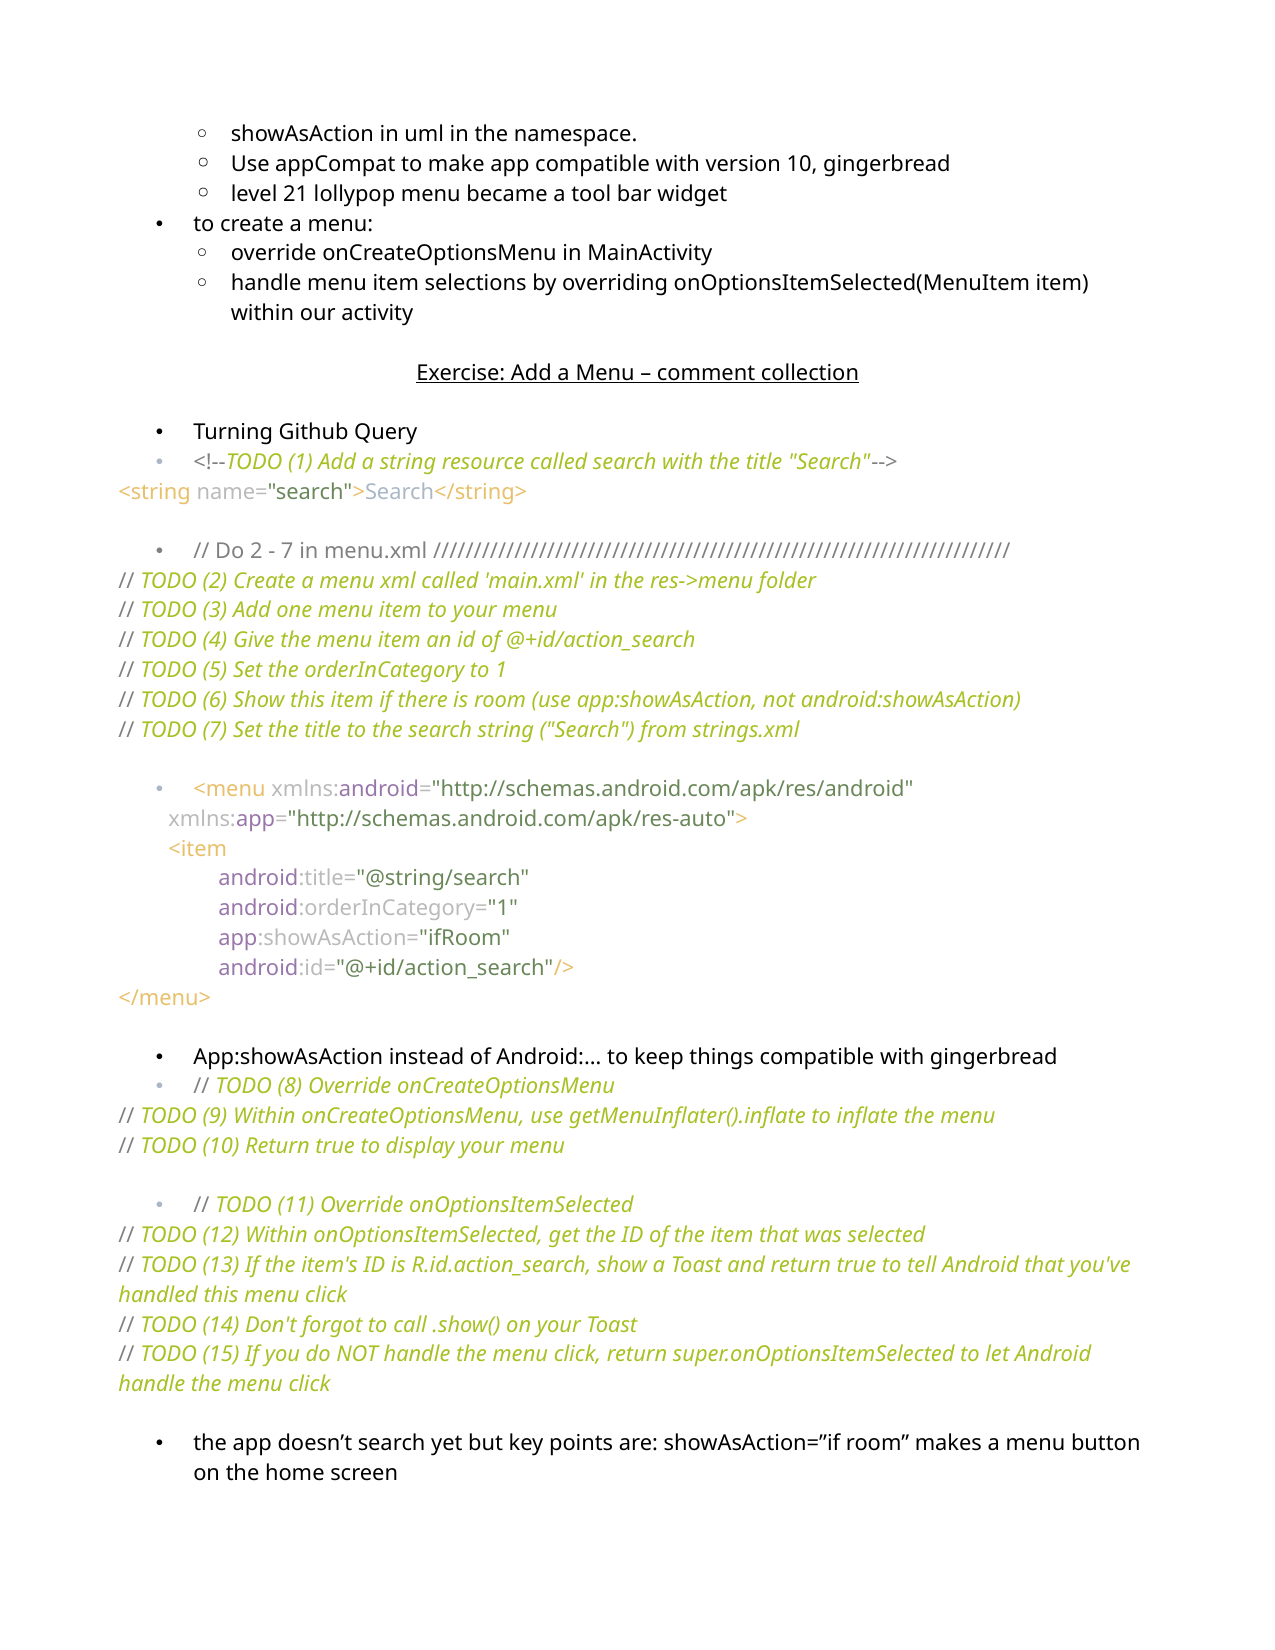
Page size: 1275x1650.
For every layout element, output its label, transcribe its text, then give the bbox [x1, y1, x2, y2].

text </menu> [118, 981, 1157, 1011]
list App:showAsAction instead of Android:… to keep things compatible with gingerbread [156, 1041, 1157, 1071]
text // TODO (7) Set the title to the search string ("Search") from strings.xml [118, 714, 1157, 743]
list to create a menu: [156, 207, 1157, 237]
text xmlns:app="http://schemas.android.com/apk/res-auto"> [118, 803, 1157, 832]
text // TODO (15) If you do NOT handle the menu click, return super.onOptionsItemSelected to let Android handle the menu click [118, 1338, 1157, 1398]
text android:id="@+id/action_search"/> [118, 952, 1157, 981]
text <item [118, 832, 1157, 862]
list // Do 2 - 7 in menu.xml /////////////////////////////////////////////////////////////////////// [156, 535, 1157, 565]
list // TODO (8) Override onCreateOptionsMenu [156, 1071, 1157, 1100]
list <!--TODO (1) Add a string resource called search with the title "Search"--> [156, 446, 1157, 476]
text // TODO (9) Within onCreateOptionsMenu, use getMenuInflater().inflate to inflate the menu [118, 1100, 1157, 1130]
list showAsAction in uml in the namespace. [193, 118, 1157, 148]
text // TODO (12) Within onOptionsItemSelected, get the ID of the item that was selected [118, 1219, 1157, 1249]
list <menu xmlns:android="http://schemas.android.com/apk/res/android" [156, 773, 1157, 803]
text // TODO (10) Return true to display your menu [118, 1130, 1157, 1160]
list // TODO (11) Override onOptionsItemSelected [156, 1189, 1157, 1219]
text <string name="search">Search</string> [118, 476, 1157, 505]
text // TODO (14) Don't forgot to call .show() on your Toast [118, 1308, 1157, 1338]
list override onCreateOptionsMenu in MainActivity [193, 237, 1157, 267]
list level 21 lollypop menu became a tool bar widget [193, 178, 1157, 207]
list Turning Github Query [156, 416, 1157, 446]
text android:title="@string/search" [118, 862, 1157, 892]
text // TODO (2) Create a menu xml called 'main.xml' in the res->menu folder [118, 565, 1157, 594]
text // TODO (4) Give the menu item an id of @+id/action_search [118, 624, 1157, 654]
text Exercise: Add a Menu – comment collection [118, 356, 1157, 386]
list handle menu item selections by overriding onOptionsItemSelected(MenuItem item) within our activity [193, 267, 1157, 327]
list the app doesn’t search yet but key points are: showAsAction=”if room” makes a menu button on the home screen [156, 1427, 1157, 1487]
list Use appCompat to make app compatible with version 10, gingerbread [193, 148, 1157, 178]
text app:showAsAction="ifRoom" [118, 922, 1157, 952]
text // TODO (3) Add one menu item to your menu [118, 594, 1157, 624]
text // TODO (13) If the item's ID is R.id.action_search, show a Toast and return true to tell Android that you've handled this menu click [118, 1249, 1157, 1308]
text // TODO (5) Set the orderInCategory to 1 [118, 654, 1157, 684]
text // TODO (6) Show this item if there is room (use app:showAsAction, not android:showAsAction) [118, 684, 1157, 714]
text android:orderInCategory="1" [118, 892, 1157, 922]
